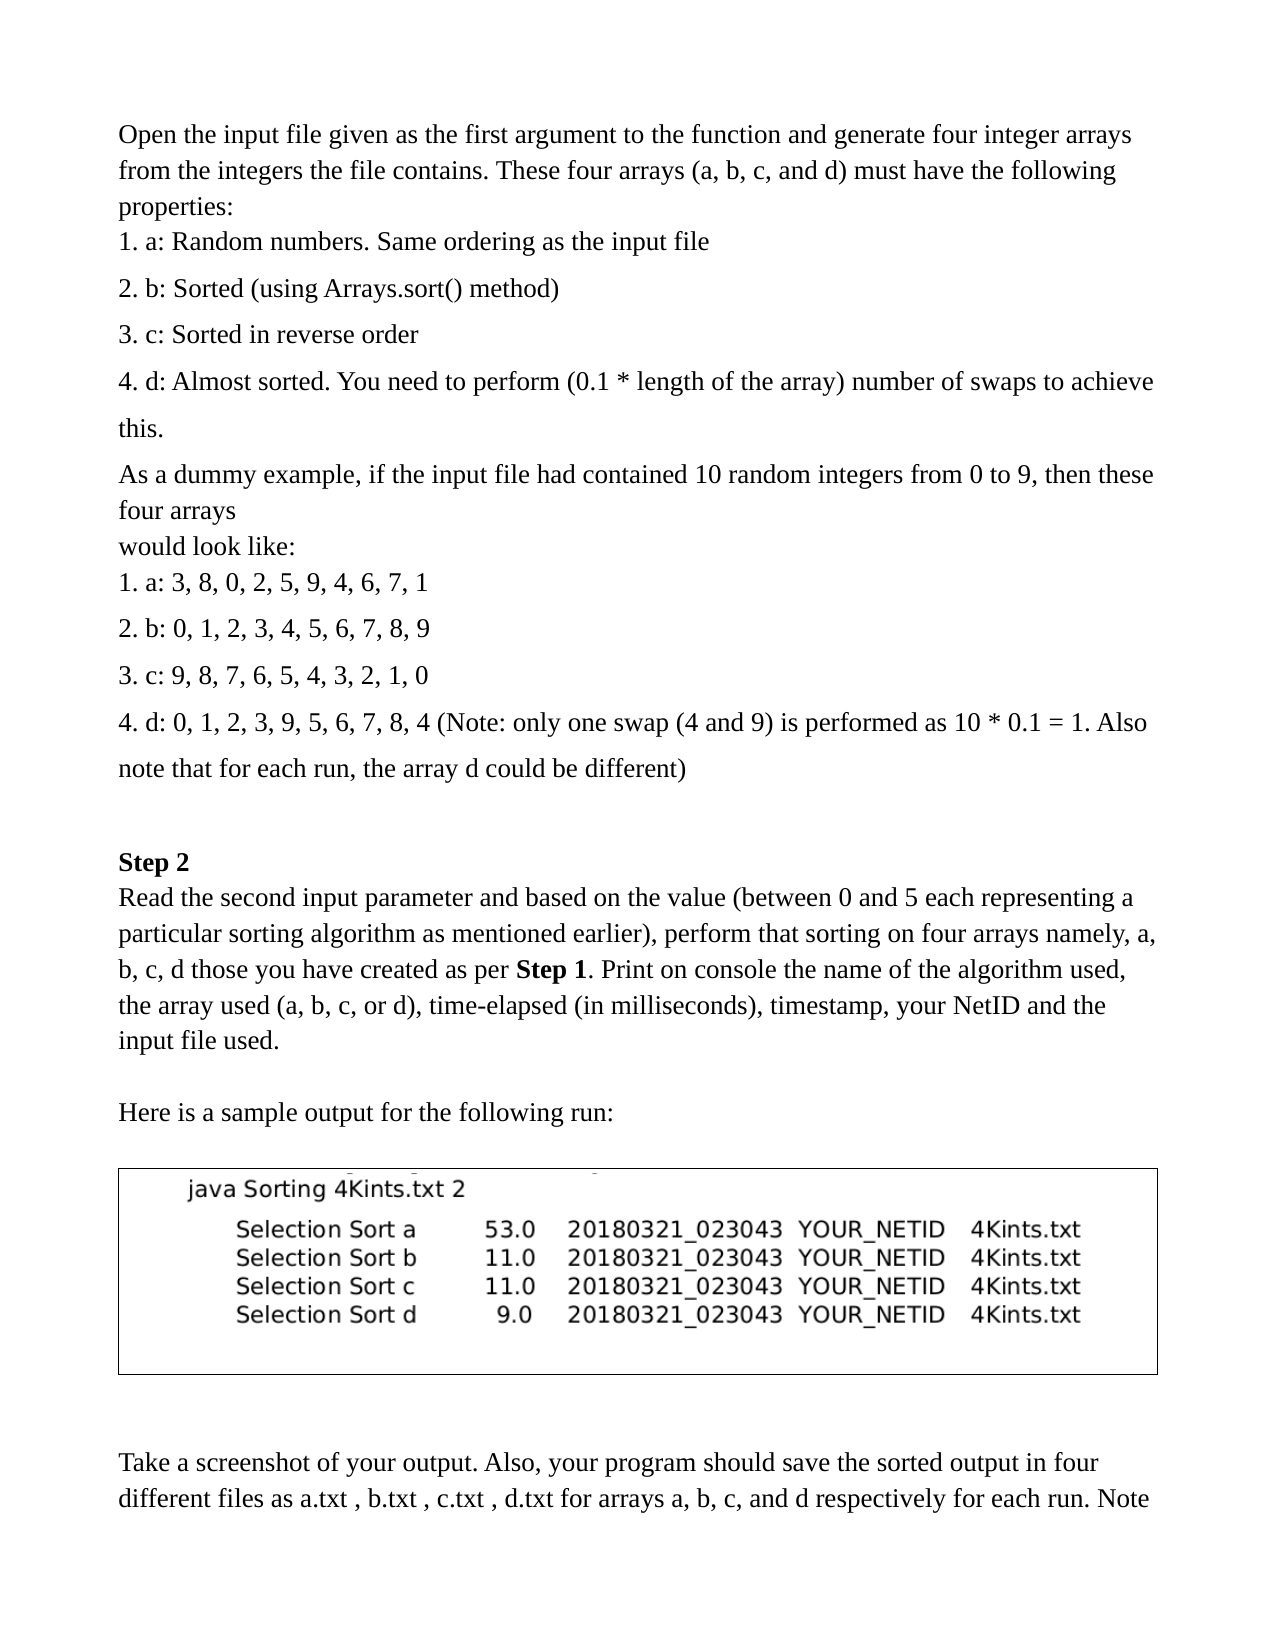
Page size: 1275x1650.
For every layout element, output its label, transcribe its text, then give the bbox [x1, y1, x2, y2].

text would look like: [118, 530, 1157, 561]
text 1. a: Random numbers. Same ordering as the input file [118, 225, 1157, 256]
text 3. c: Sorted in reverse order [118, 319, 1157, 350]
text 4. d: Almost sorted. You need to perform (0.1 * length of the array) number of swaps to achieve this. [118, 365, 1157, 443]
text Step 2 [118, 846, 1157, 877]
text Take a screenshot of your output. Also, your program should save the sorted output in four different files as a.txt , b.txt , c.txt , d.txt for arrays a, b, c, and d respectively for each run. Note [118, 1446, 1157, 1513]
text As a dummy example, if the input file had contained 10 random integers from 0 to 9, then these four arrays [118, 459, 1157, 526]
text 3. c: 9, 8, 7, 6, 5, 4, 3, 2, 1, 0 [118, 659, 1157, 690]
text 4. d: 0, 1, 2, 3, 9, 5, 6, 7, 8, 4 (Note: only one swap (4 and 9) is performed as 10 * 0.1 = 1. Also note that for each run, the array d could be different) [118, 706, 1157, 784]
text 2. b: Sorted (using Arrays.sort() method) [118, 272, 1157, 303]
text 2. b: 0, 1, 2, 3, 4, 5, 6, 7, 8, 9 [118, 612, 1157, 644]
picture [177, 1173, 1098, 1338]
text 1. a: 3, 8, 0, 2, 5, 9, 4, 6, 7, 1 [118, 566, 1157, 597]
text Open the input file given as the first argument to the function and generate four integer arrays from the integers the file contains. These four arrays (a, b, c, and d) must have the following properties: [118, 118, 1157, 221]
text Here is a sample output for the following run: [118, 1096, 1157, 1127]
text Read the second input parameter and based on the value (between 0 and 5 each representing a particular sorting algorithm as mentioned earlier), perform that sorting on four arrays namely, a, b, c, d those you have created as per Step 1. Print on console the name of the algorithm used, the array used (a, b, c, or d), time-elapsed (in milliseconds), timestamp, your NetID and the input file used. [118, 882, 1157, 1056]
table_header [119, 1169, 1157, 1374]
